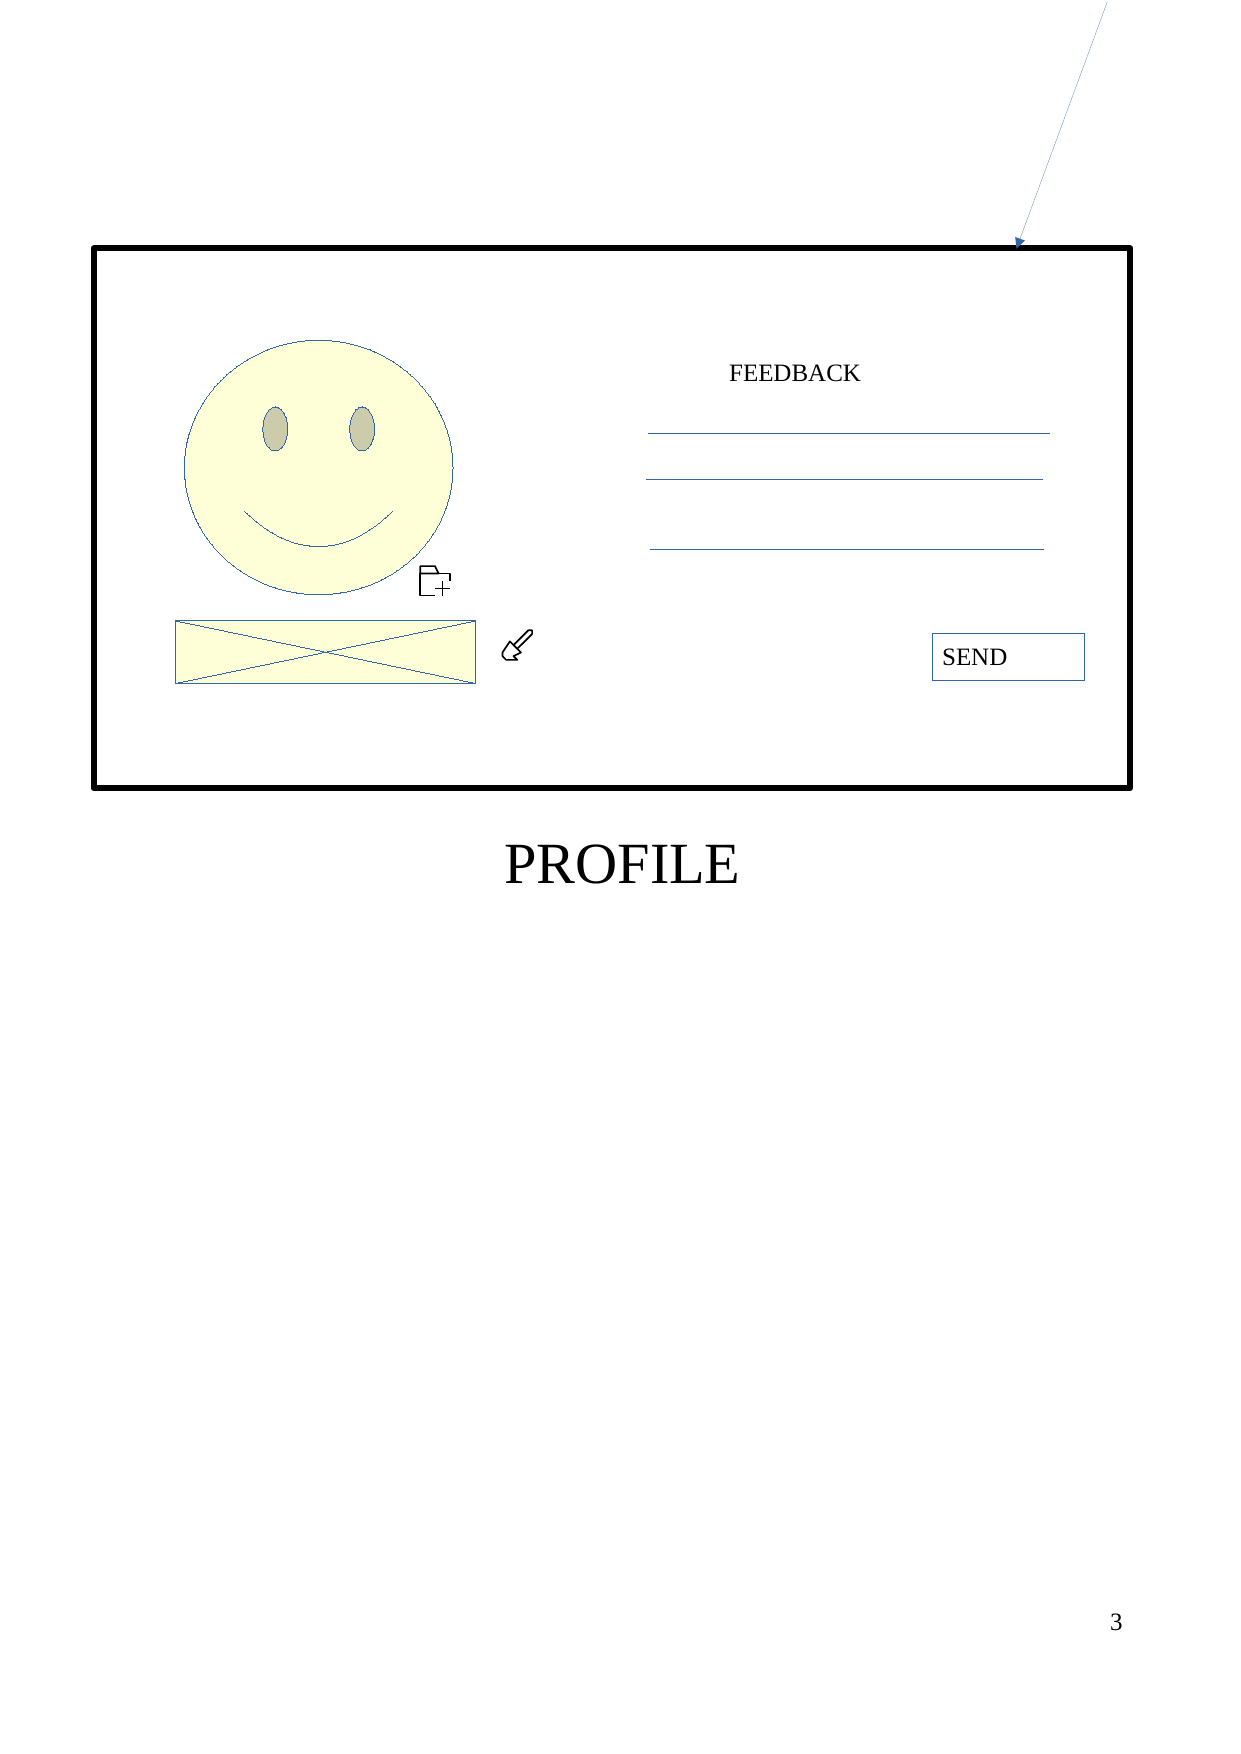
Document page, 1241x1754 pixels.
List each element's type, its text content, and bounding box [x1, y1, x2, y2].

text SEND [942, 642, 1076, 671]
